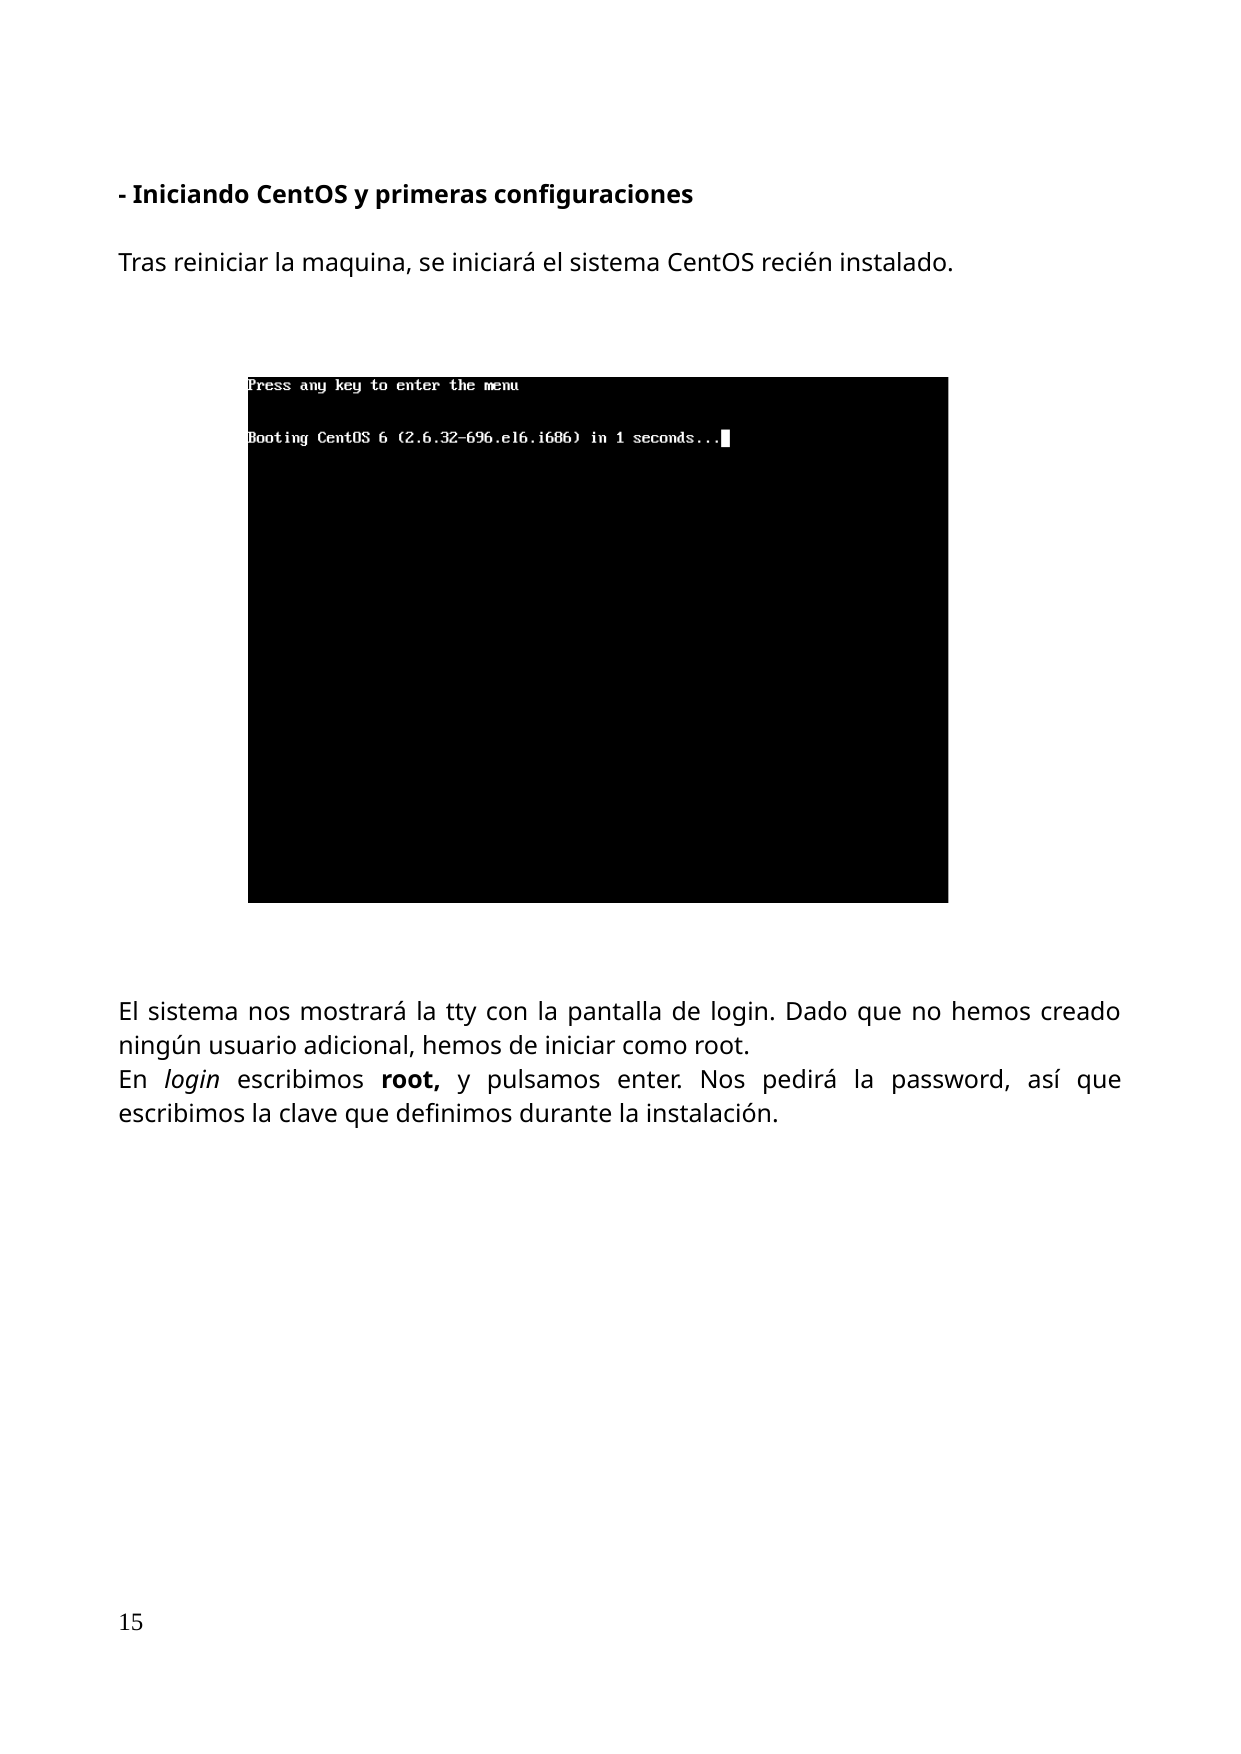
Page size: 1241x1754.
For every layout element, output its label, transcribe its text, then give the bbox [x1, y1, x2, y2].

picture [248, 377, 949, 903]
text Tras reiniciar la maquina, se iniciará el sistema CentOS recién instalado. [118, 244, 1122, 278]
text - Iniciando CentOS y primeras configuraciones [118, 176, 1122, 210]
text En login escribimos root, y pulsamos enter. Nos pedirá la password, así que escribimos la clave que definimos durante la instalación. [118, 1062, 1122, 1130]
text El sistema nos mostrará la tty con la pantalla de login. Dado que no hemos creado ningún usuario adicional, hemos de iniciar como root. [118, 994, 1122, 1062]
